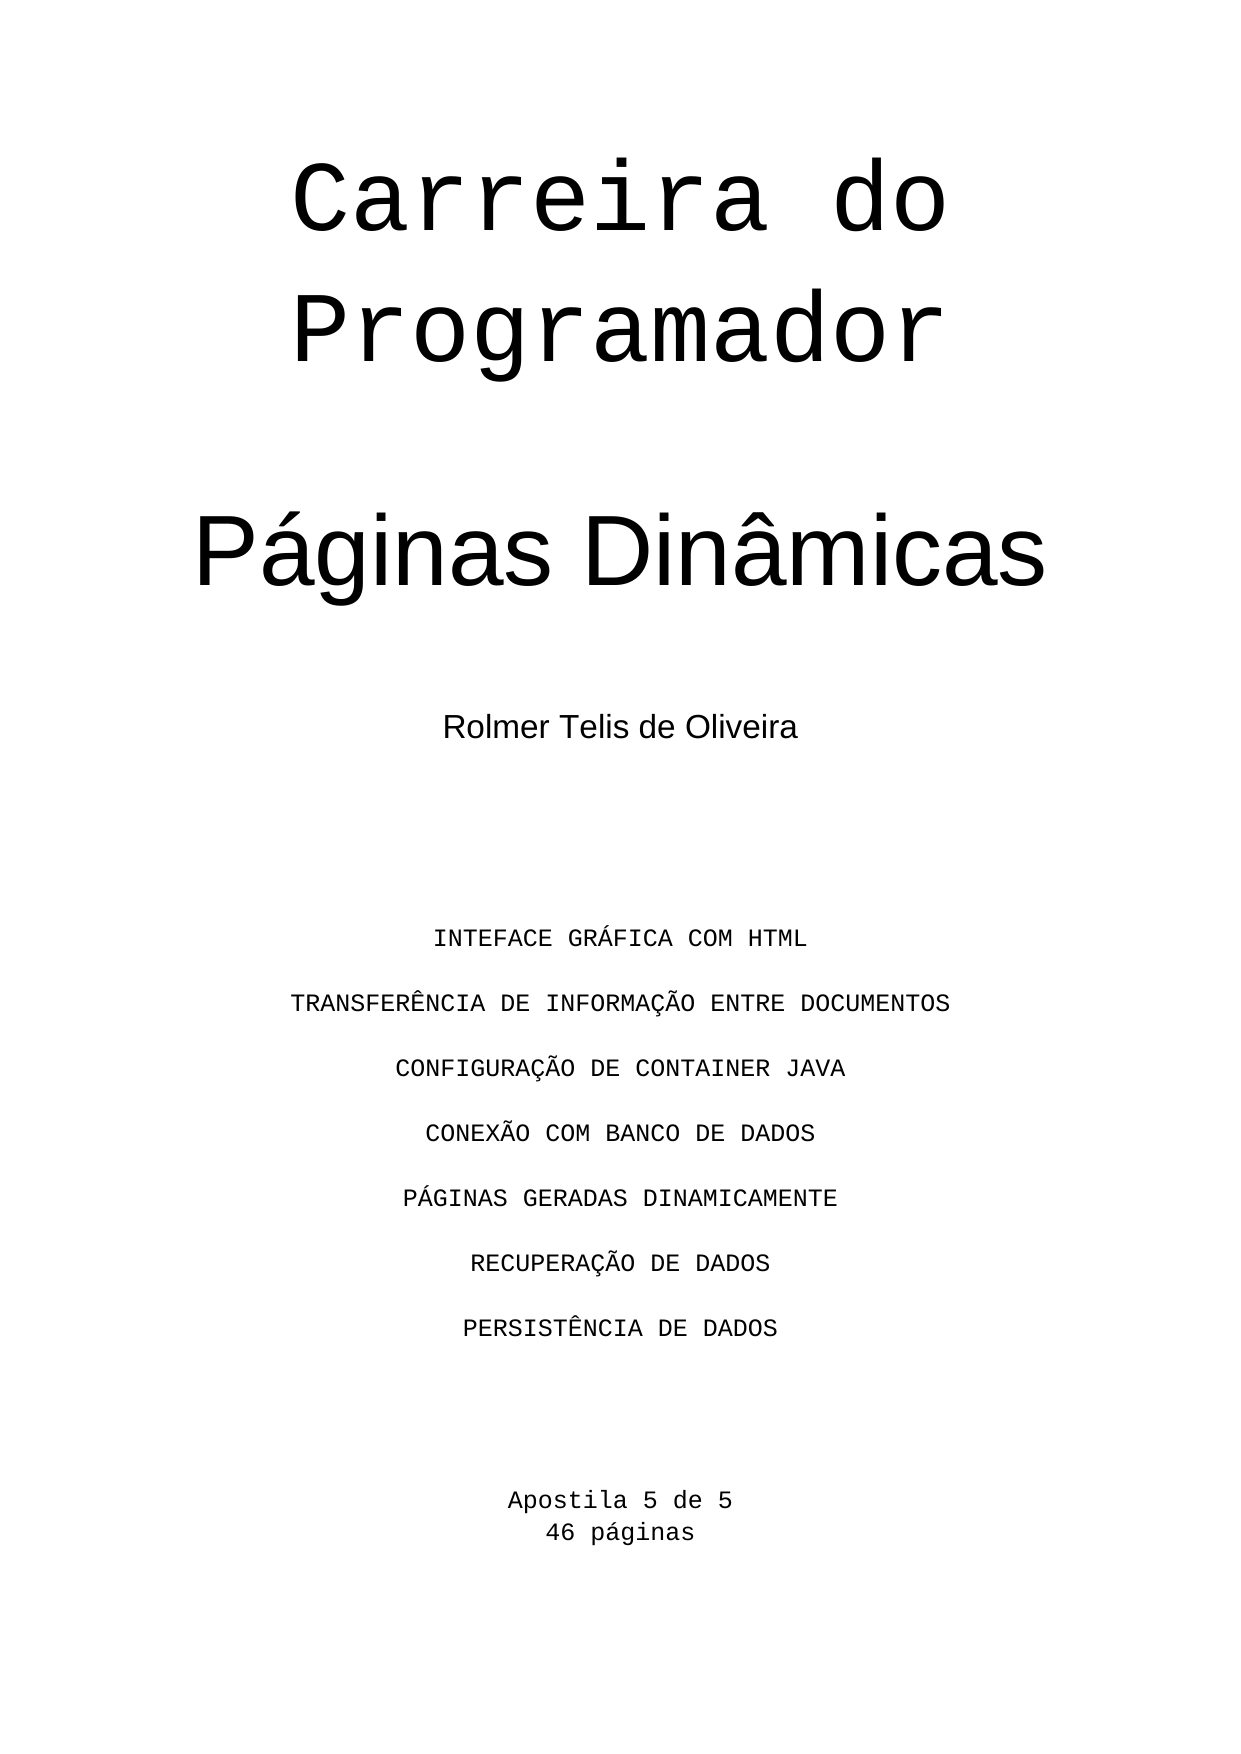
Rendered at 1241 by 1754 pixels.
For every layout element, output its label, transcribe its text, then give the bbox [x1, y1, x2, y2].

text PÁGINAS GERADAS DINAMICAMENTE [177, 1185, 1063, 1213]
text 45 páginas [177, 1520, 1063, 1548]
text CONFIGURAÇÃO DE CONTAINER JAVA [177, 1055, 1063, 1083]
text Rolmer Telis de Oliveira [177, 707, 1063, 746]
text PERSISTÊNCIA DE DADOS [177, 1315, 1063, 1343]
text RECUPERAÇÃO DE DADOS [177, 1250, 1063, 1278]
text Páginas Dinâmicas [177, 492, 1063, 607]
text Apostila 5 de 5 [177, 1487, 1063, 1516]
text CONEXÃO COM BANCO DE DADOS [177, 1120, 1063, 1148]
text INTEFACE GRÁFICA COM HTML [177, 925, 1063, 953]
text Carreira do Programador [177, 148, 1063, 391]
text TRANSFERÊNCIA DE INFORMAÇÃO ENTRE DOCUMENTOS [177, 990, 1063, 1018]
